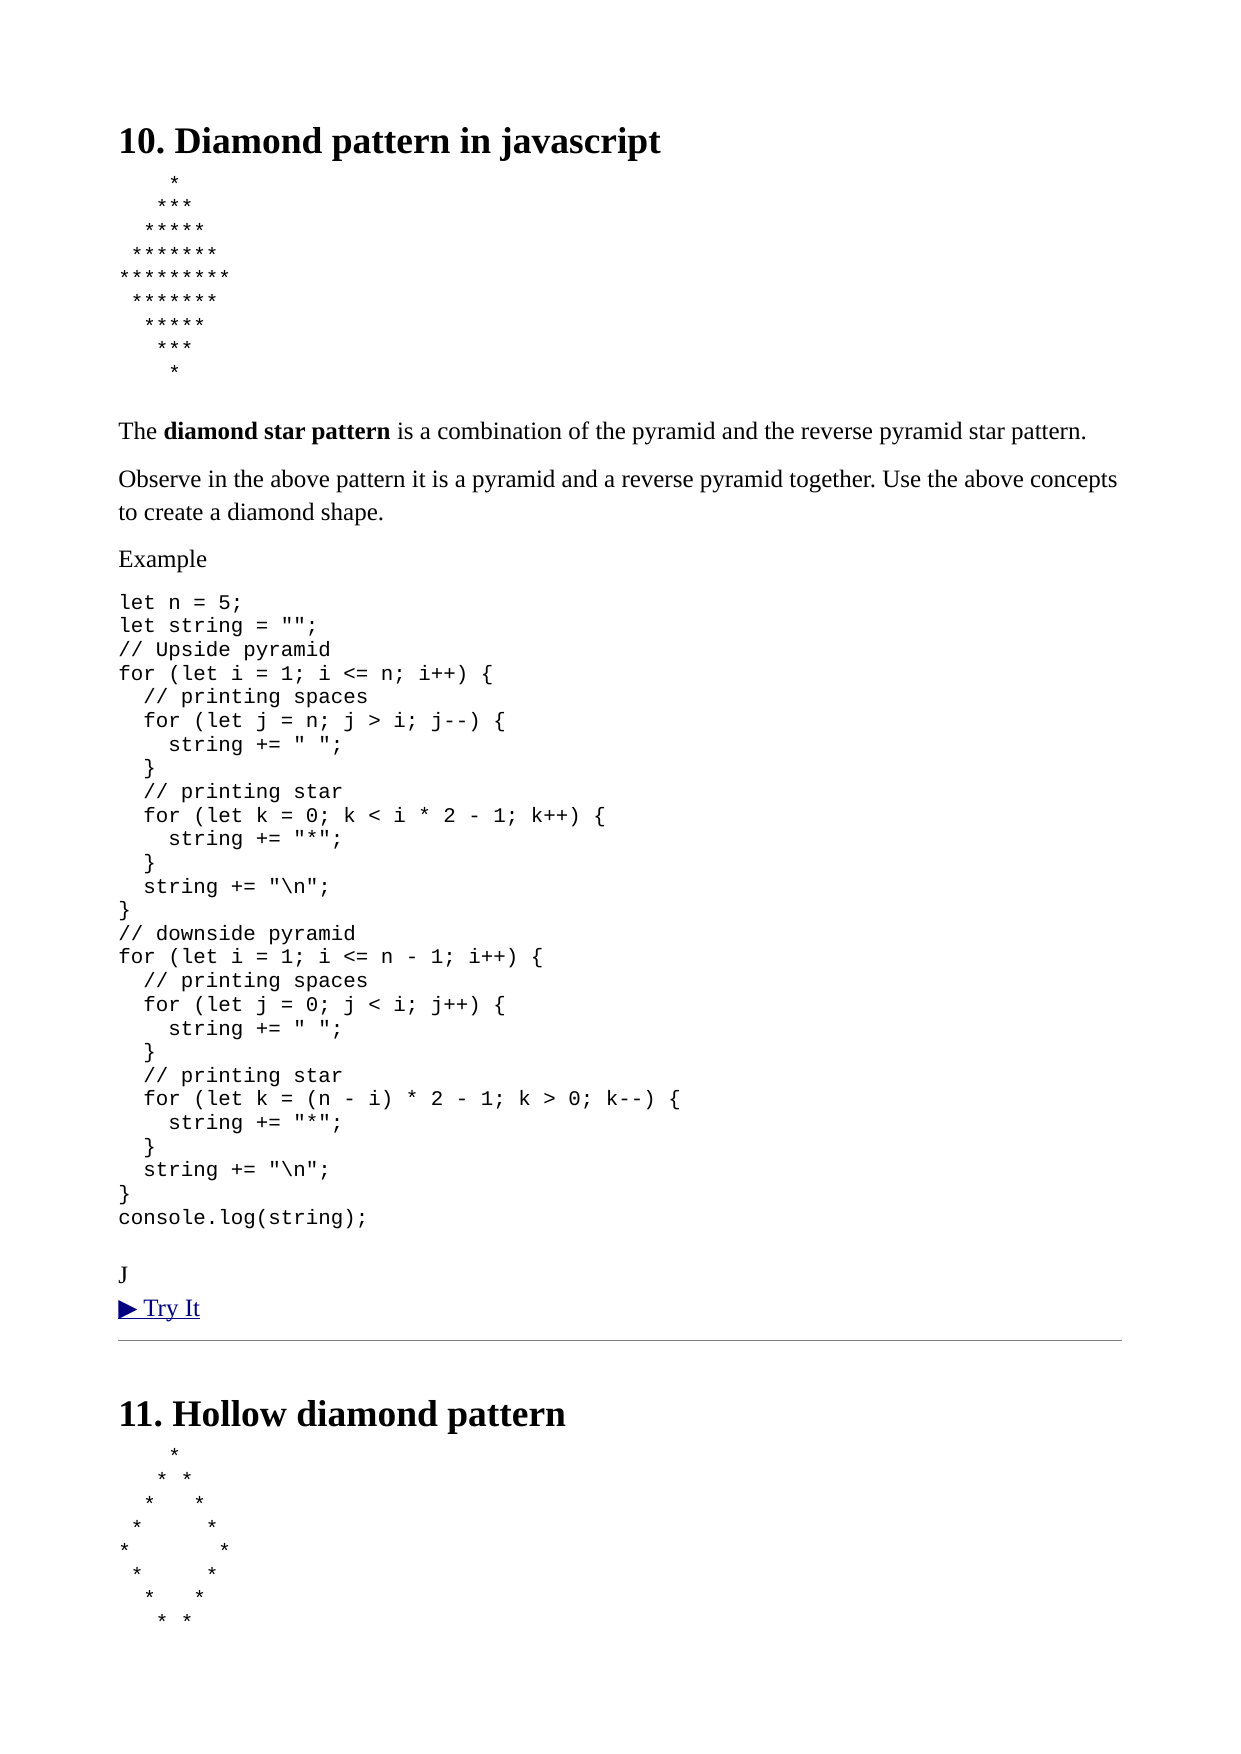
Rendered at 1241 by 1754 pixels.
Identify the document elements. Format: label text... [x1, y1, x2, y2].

text * * [118, 1541, 1122, 1565]
text string += "*"; [118, 1112, 1122, 1136]
text for (let k = (n - i) * 2 - 1; k > 0; k--) { [118, 1088, 1122, 1112]
text let string = ""; [118, 616, 1122, 639]
text ***** [118, 316, 1122, 339]
text ********* [118, 268, 1122, 292]
text // printing star [118, 1065, 1122, 1088]
text } [118, 1183, 1122, 1207]
text string += " "; [118, 734, 1122, 757]
text ▶ Try It [118, 1293, 1122, 1322]
text * [118, 1447, 1122, 1470]
text // printing star [118, 781, 1122, 805]
text for (let j = 0; j < i; j++) { [118, 994, 1122, 1017]
text *** [118, 339, 1122, 363]
text } [118, 852, 1122, 876]
text string += "\n"; [118, 876, 1122, 899]
text for (let k = 0; k < i * 2 - 1; k++) { [118, 805, 1122, 828]
text for (let j = n; j > i; j--) { [118, 710, 1122, 734]
text } [118, 1136, 1122, 1159]
text * * [118, 1494, 1122, 1517]
text console.log(string); [118, 1207, 1122, 1230]
text ***** [118, 221, 1122, 245]
text ******* [118, 245, 1122, 268]
subtitle 10. Diamond pattern in javascript [118, 118, 1122, 161]
text * * [118, 1612, 1122, 1636]
text The diamond star pattern is a combination of the pyramid and the reverse pyramid star pattern. [118, 416, 1122, 445]
text J [118, 1260, 1122, 1288]
text * * [118, 1517, 1122, 1541]
text * * [118, 1470, 1122, 1494]
text *** [118, 197, 1122, 221]
text // downside pyramid [118, 923, 1122, 947]
text for (let i = 1; i <= n - 1; i++) { [118, 947, 1122, 970]
text string += "*"; [118, 828, 1122, 852]
text } [118, 899, 1122, 923]
text string += " "; [118, 1017, 1122, 1041]
text for (let i = 1; i <= n; i++) { [118, 663, 1122, 686]
text * [118, 174, 1122, 197]
text let n = 5; [118, 592, 1122, 616]
text string += "\n"; [118, 1159, 1122, 1183]
text ******* [118, 292, 1122, 316]
text } [118, 1041, 1122, 1065]
text * * [118, 1588, 1122, 1612]
text // printing spaces [118, 970, 1122, 994]
text } [118, 757, 1122, 781]
text Observe in the above pattern it is a pyramid and a reverse pyramid together. Use the above concepts to create a diamond shape. [118, 464, 1122, 525]
text * * [118, 1565, 1122, 1588]
text // printing spaces [118, 686, 1122, 710]
text * [118, 363, 1122, 387]
text // Upside pyramid [118, 639, 1122, 663]
subtitle 11. Hollow diamond pattern [118, 1391, 1122, 1434]
text Example [118, 544, 1122, 573]
